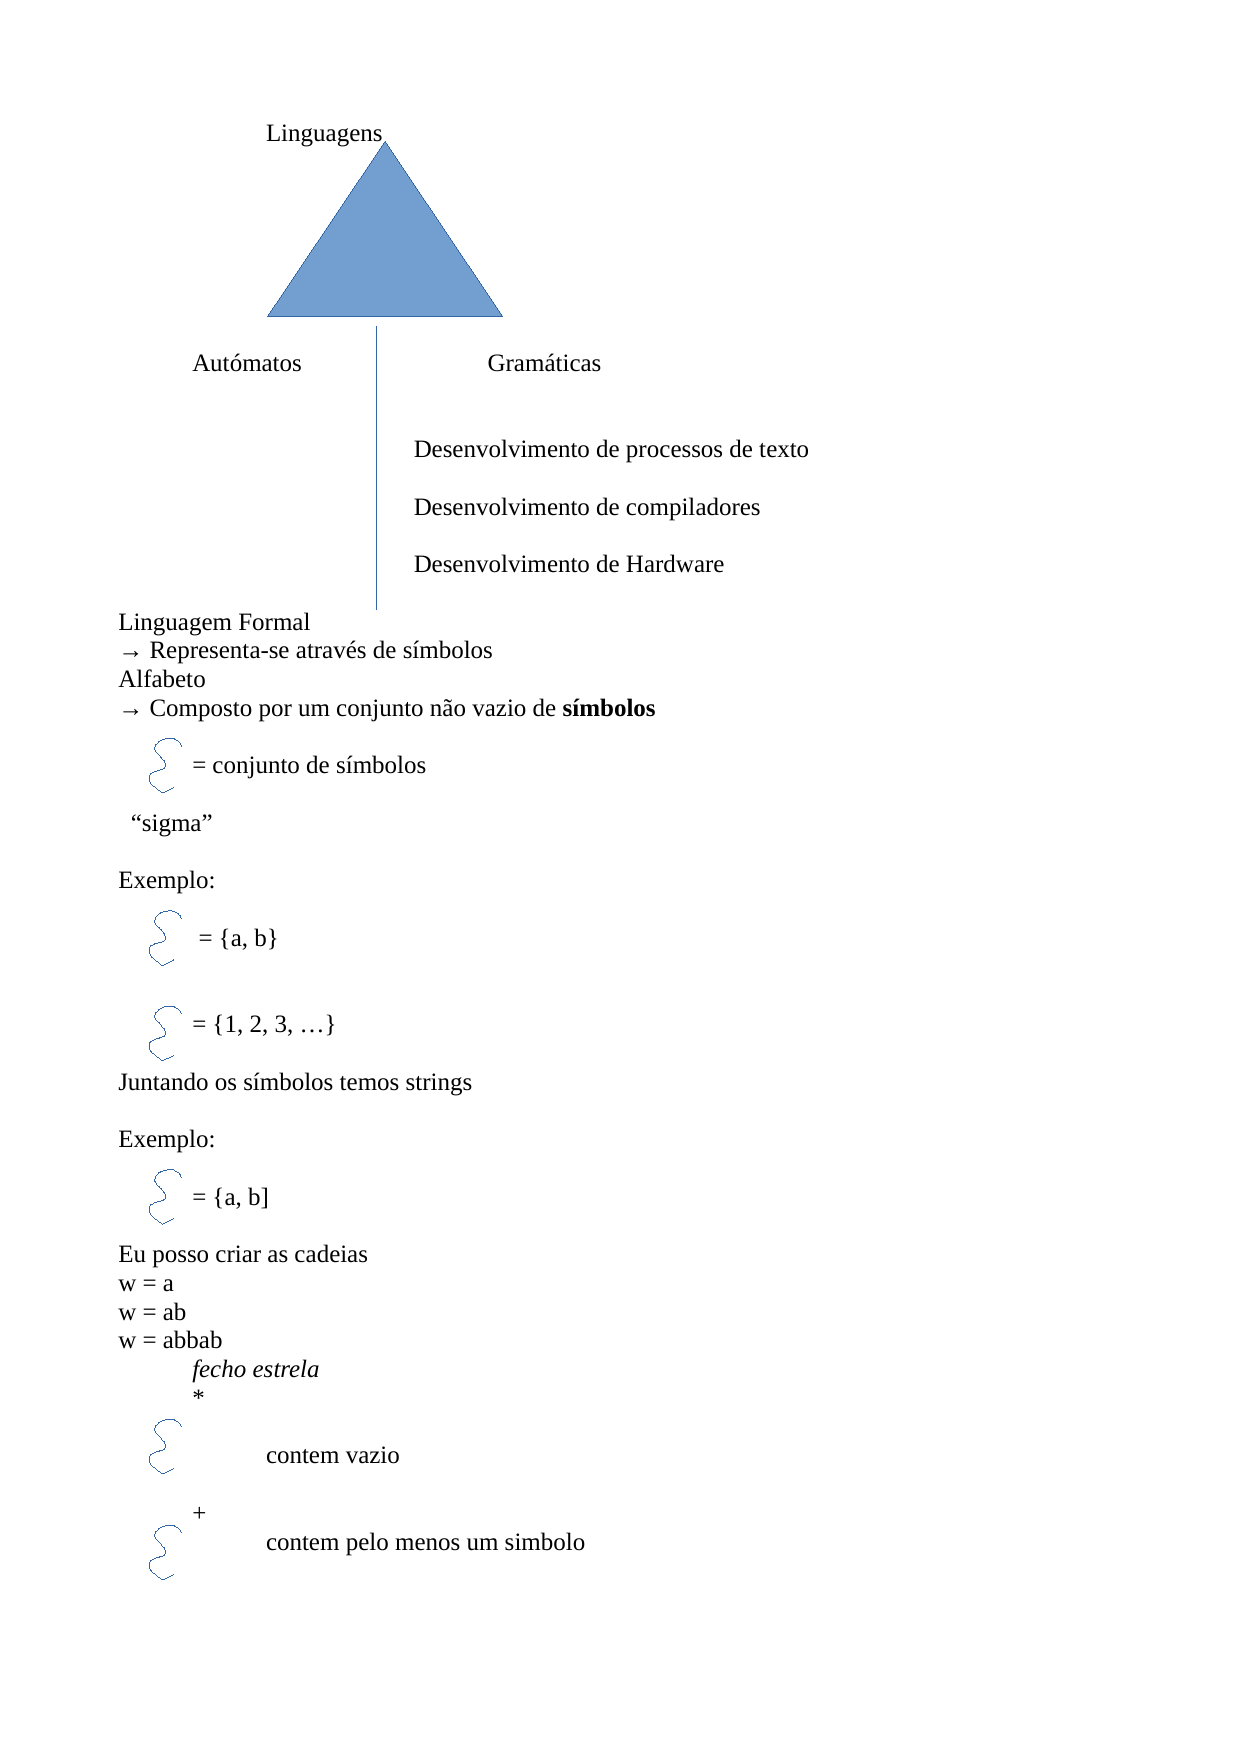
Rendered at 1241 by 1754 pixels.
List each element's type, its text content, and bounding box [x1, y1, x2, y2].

text Alfabeto [118, 664, 1122, 693]
text contem pelo menos um simbolo [118, 1527, 1122, 1556]
text → Representa-se através de símbolos [118, 636, 1122, 664]
text = {a, b} [118, 923, 1122, 952]
text Exemplo: [118, 866, 1122, 894]
text Desenvolvimento de processos de texto [377, 434, 1122, 463]
text “sigma” [118, 808, 1122, 837]
text + [118, 1498, 1122, 1527]
text = conjunto de símbolos [118, 751, 1122, 779]
text Exemplo: [118, 1124, 1122, 1153]
text [118, 549, 376, 578]
text w = ab [118, 1297, 1122, 1326]
text contem vazio [118, 1441, 1122, 1469]
text [118, 434, 376, 463]
text Desenvolvimento de Hardware [377, 549, 1122, 578]
text = {a, b] [118, 1182, 1122, 1211]
text w = abbab [118, 1326, 1122, 1354]
text w = a [118, 1268, 1122, 1297]
text → Composto por um conjunto não vazio de símbolos [118, 693, 1122, 722]
text Autómatos [118, 348, 376, 377]
text Desenvolvimento de compiladores [377, 492, 1122, 521]
text * [118, 1383, 1122, 1412]
text Gramáticas [377, 348, 1122, 377]
text Juntando os símbolos temos strings [118, 1067, 1122, 1096]
text [118, 492, 376, 521]
text Linguagem Formal [118, 607, 1122, 636]
text = {1, 2, 3, …} [118, 1009, 1122, 1038]
text Eu posso criar as cadeias [118, 1239, 1122, 1268]
text Linguagens [118, 118, 1122, 147]
text fecho estrela [118, 1354, 1122, 1383]
